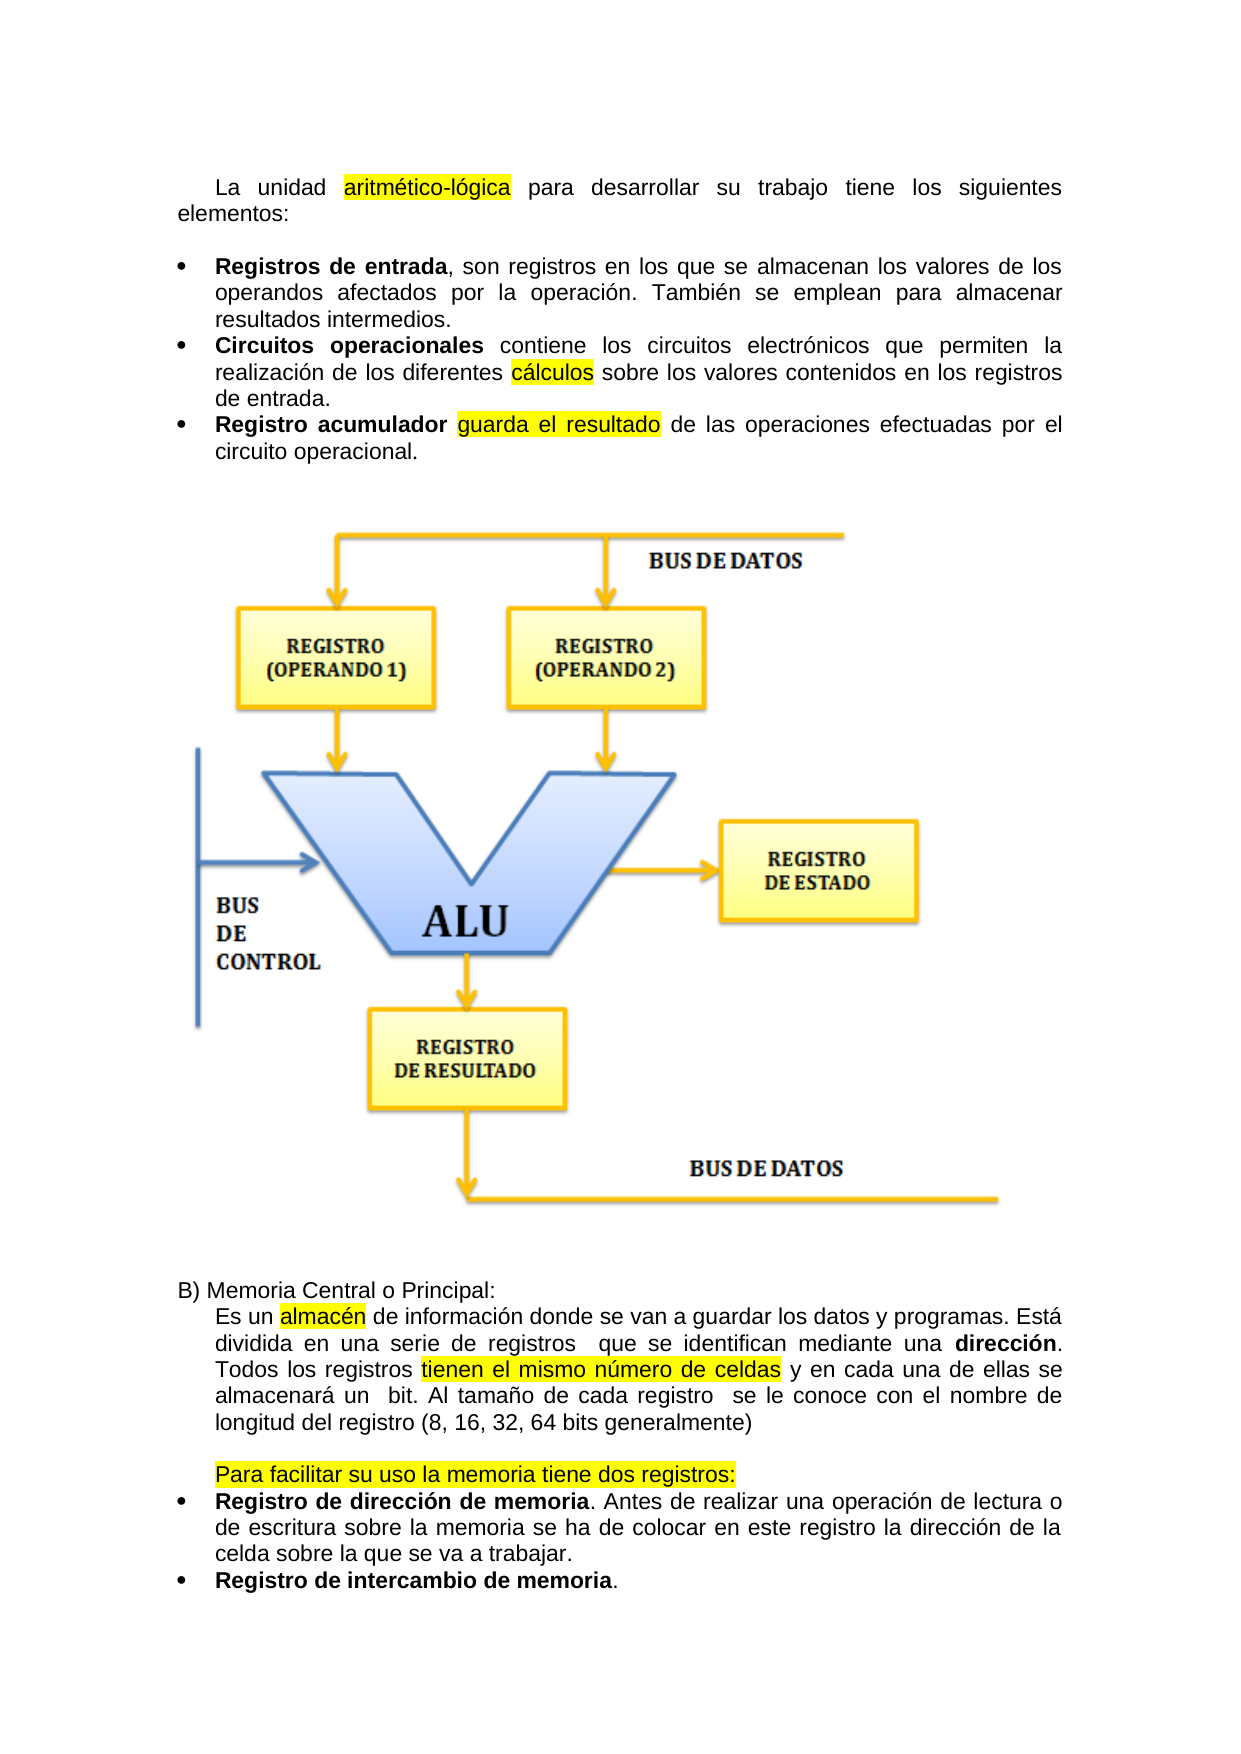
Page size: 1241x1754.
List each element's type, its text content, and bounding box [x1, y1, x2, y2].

list Registro acumulador guarda el resultado de las operaciones efectuadas por el circuito operacional. [177, 411, 1063, 466]
list Registro de intercambio de memoria. [177, 1567, 1063, 1593]
text B) Memoria Central o Principal: [177, 1277, 1063, 1303]
list Circuitos operacionales contiene los circuitos electrónicos que permiten la realización de los diferentes cálculos sobre los valores contenidos en los registros de entrada. [177, 332, 1063, 411]
text La unidad aritmético-lógica para desarrollar su trabajo tiene los siguientes elementos: [177, 174, 1063, 227]
list Registro de dirección de memoria. Antes de realizar una operación de lectura o de escritura sobre la memoria se ha de colocar en este registro la dirección de la celda sobre la que se va a trabajar. [177, 1488, 1063, 1567]
list Registros de entrada, son registros en los que se almacenan los valores de los operandos afectados por la operación. También se emplean para almacenar resultados intermedios. [177, 253, 1063, 332]
text Es un almacén de información donde se van a guardar los datos y programas. Está dividida en una serie de registros que se identifican mediante una dirección. Todos los registros tienen el mismo número de celdas y en cada una de ellas se almacenará un bit. Al tamaño de cada registro se le conoce con el nombre de longitud del registro (8, 16, 32, 64 bits generalmente) [215, 1303, 1063, 1435]
text Para facilitar su uso la memoria tiene dos registros: [177, 1461, 1063, 1488]
